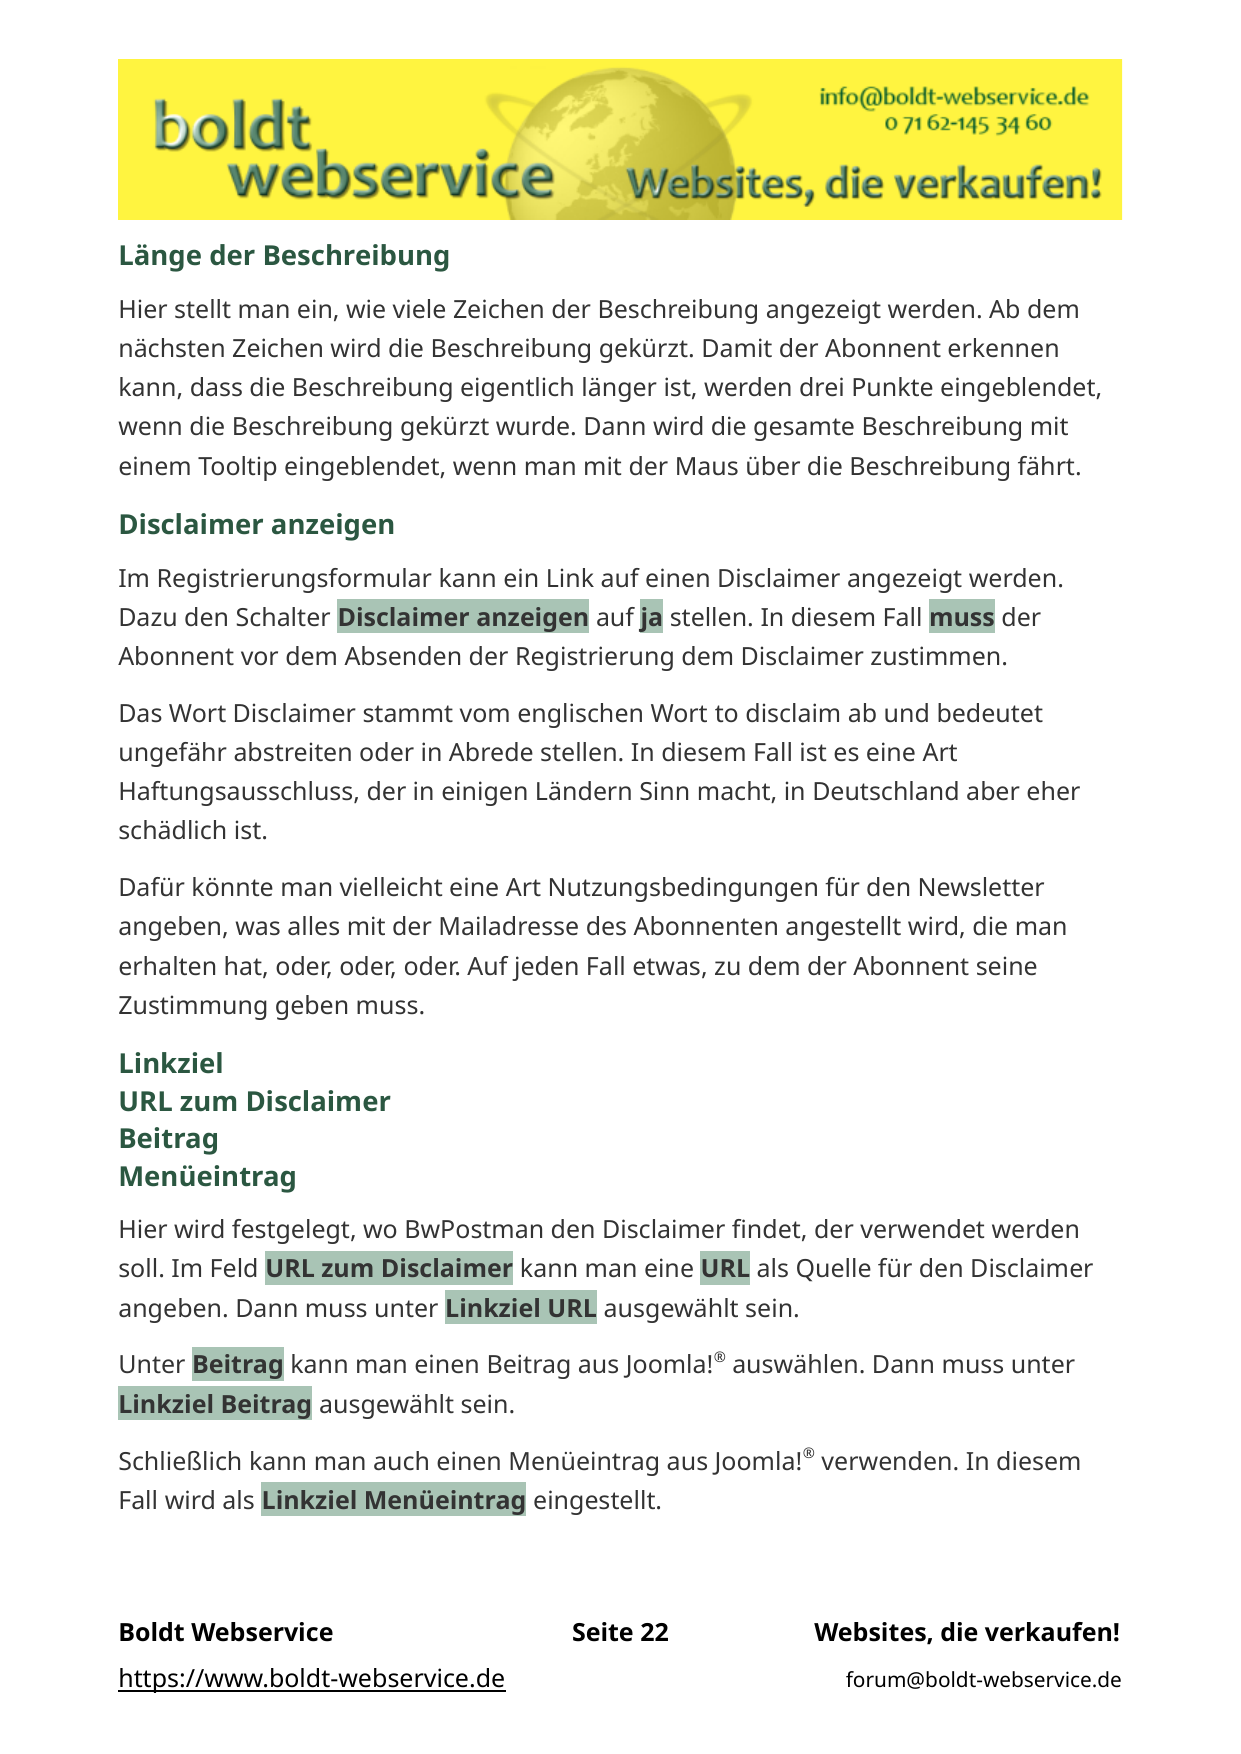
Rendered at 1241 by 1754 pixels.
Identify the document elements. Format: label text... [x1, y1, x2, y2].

subtitle Disclaimer anzeigen [118, 505, 1122, 542]
text Das Wort Disclaimer stammt vom englischen Wort to disclaim ab und bedeutet ungefähr abstreiten oder in Abrede stellen. In diesem Fall ist es eine Art Haftungsausschluss, der in einigen Ländern Sinn macht, in Deutschland aber eher schädlich ist. [118, 695, 1122, 847]
subtitle Linkziel URL zum Disclaimer Beitrag Menüeintrag [118, 1044, 1122, 1194]
text Hier wird festgelegt, wo BwPostman den Disclaimer findet, der verwendet werden soll. Im Feld URL zum Disclaimer kann man eine URL als Quelle für den Disclaimer angeben. Dann muss unter Linkziel URL ausgewählt sein. [118, 1212, 1122, 1324]
text Schließlich kann man auch einen Menüeintrag aus Joomla!® verwenden. In diesem Fall wird als Linkziel Menüeintrag eingestellt. [118, 1443, 1122, 1516]
subtitle Länge der Beschreibung [118, 236, 1122, 274]
picture [118, 59, 1123, 220]
text Im Registrierungsformular kann ein Link auf einen Disclaimer angezeigt werden. Dazu den Schalter Disclaimer anzeigen auf ja stellen. In diesem Fall muss der Abonnent vor dem Absenden der Registrierung dem Disclaimer zustimmen. [118, 560, 1122, 673]
text Hier stellt man ein, wie viele Zeichen der Beschreibung angezeigt werden. Ab dem nächsten Zeichen wird die Beschreibung gekürzt. Damit der Abonnent erkennen kann, dass die Beschreibung eigentlich länger ist, werden drei Punkte eingeblendet, wenn die Beschreibung gekürzt wurde. Dann wird die gesamte Beschreibung mit einem Tooltip eingeblendet, wenn man mit der Maus über die Beschreibung fährt. [118, 291, 1122, 482]
text Unter Beitrag kann man einen Beitrag aus Joomla!® auswählen. Dann muss unter Linkziel Beitrag ausgewählt sein. [118, 1347, 1122, 1420]
text Dafür könnte man vielleicht eine Art Nutzungsbedingungen für den Newsletter angeben, was alles mit der Mailadresse des Abonnenten angestellt wird, die man erhalten hat, oder, oder, oder. Auf jeden Fall etwas, zu dem der Abonnent seine Zustimmung geben muss. [118, 870, 1122, 1021]
